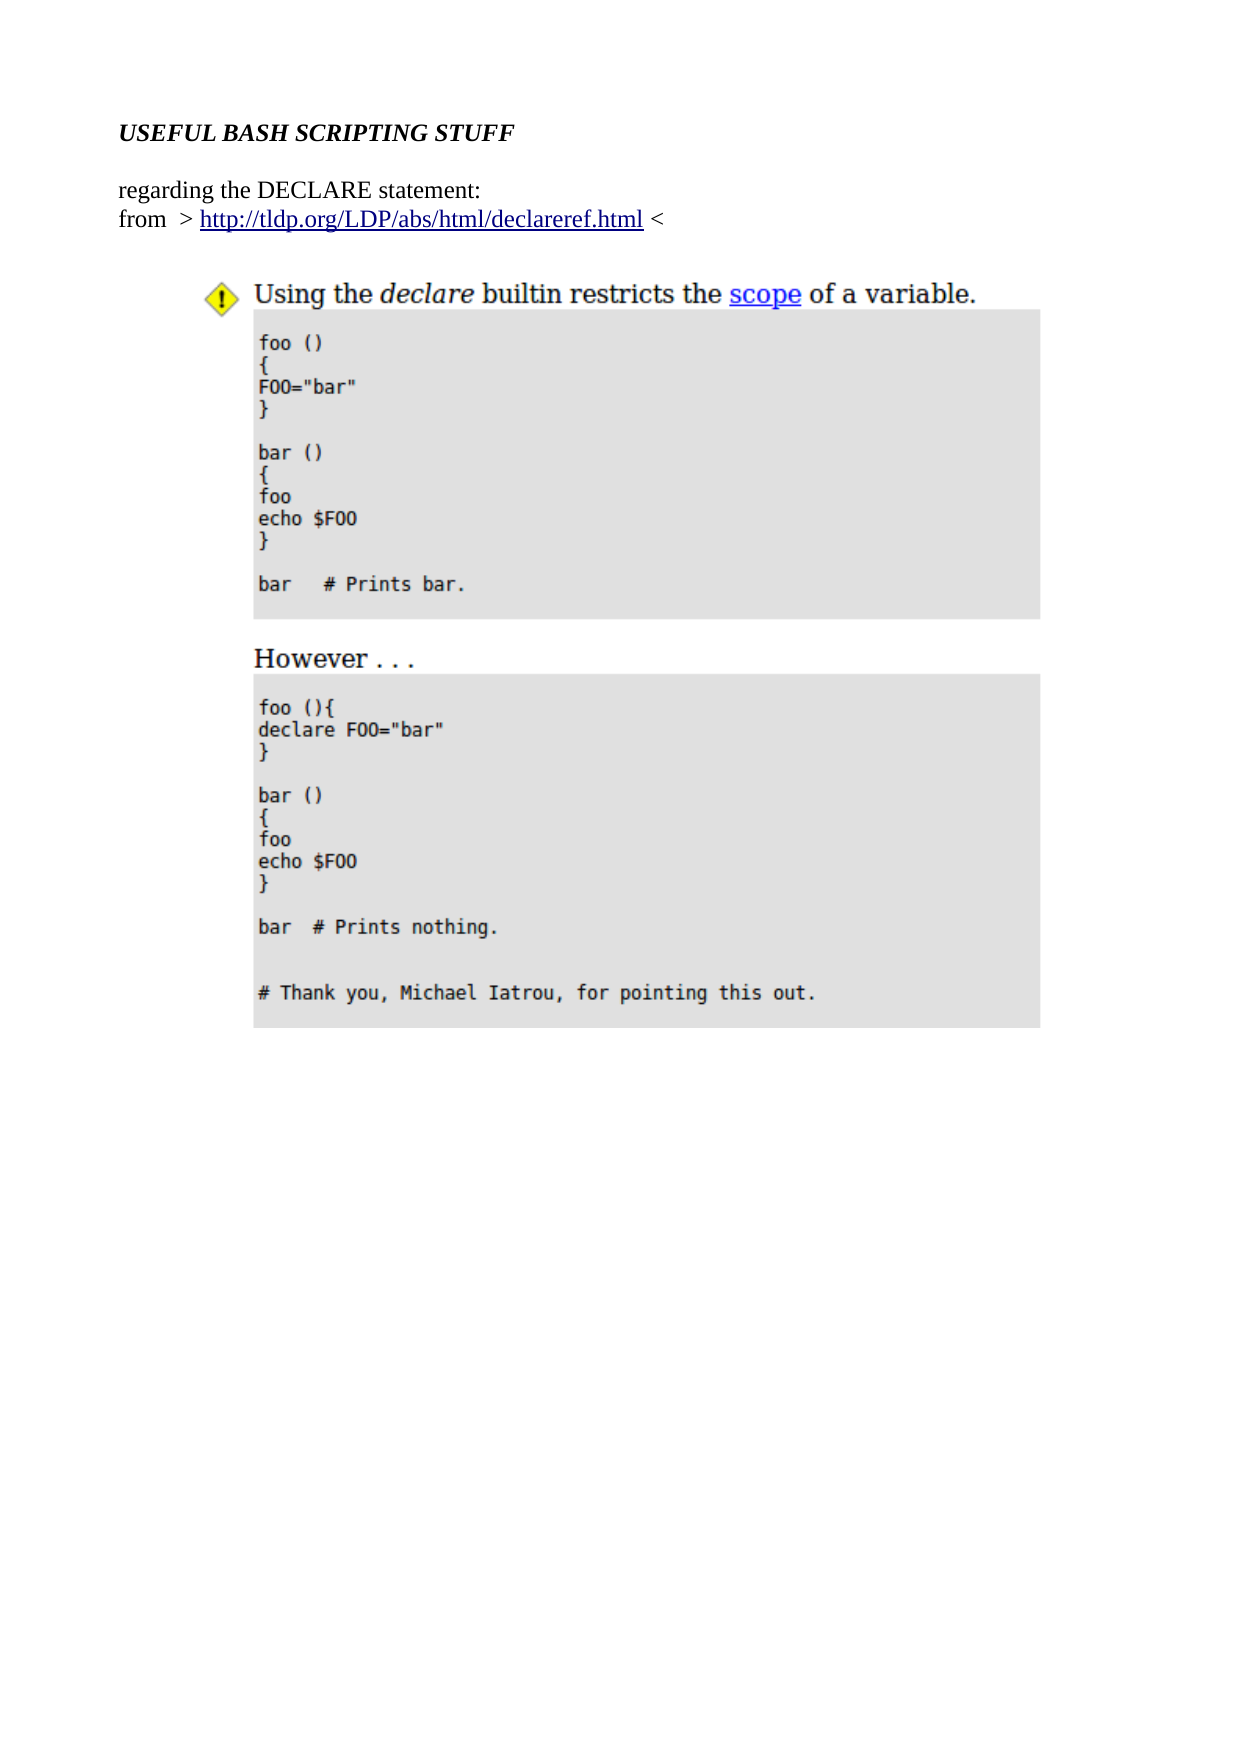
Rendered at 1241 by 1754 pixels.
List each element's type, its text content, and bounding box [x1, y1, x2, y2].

text from > http://tldp.org/LDP/abs/html/declareref.html < [118, 204, 1122, 233]
text regarding the DECLARE statement: [118, 176, 1122, 204]
text USEFUL BASH SCRIPTING STUFF [118, 118, 1122, 147]
picture [199, 261, 1041, 1028]
